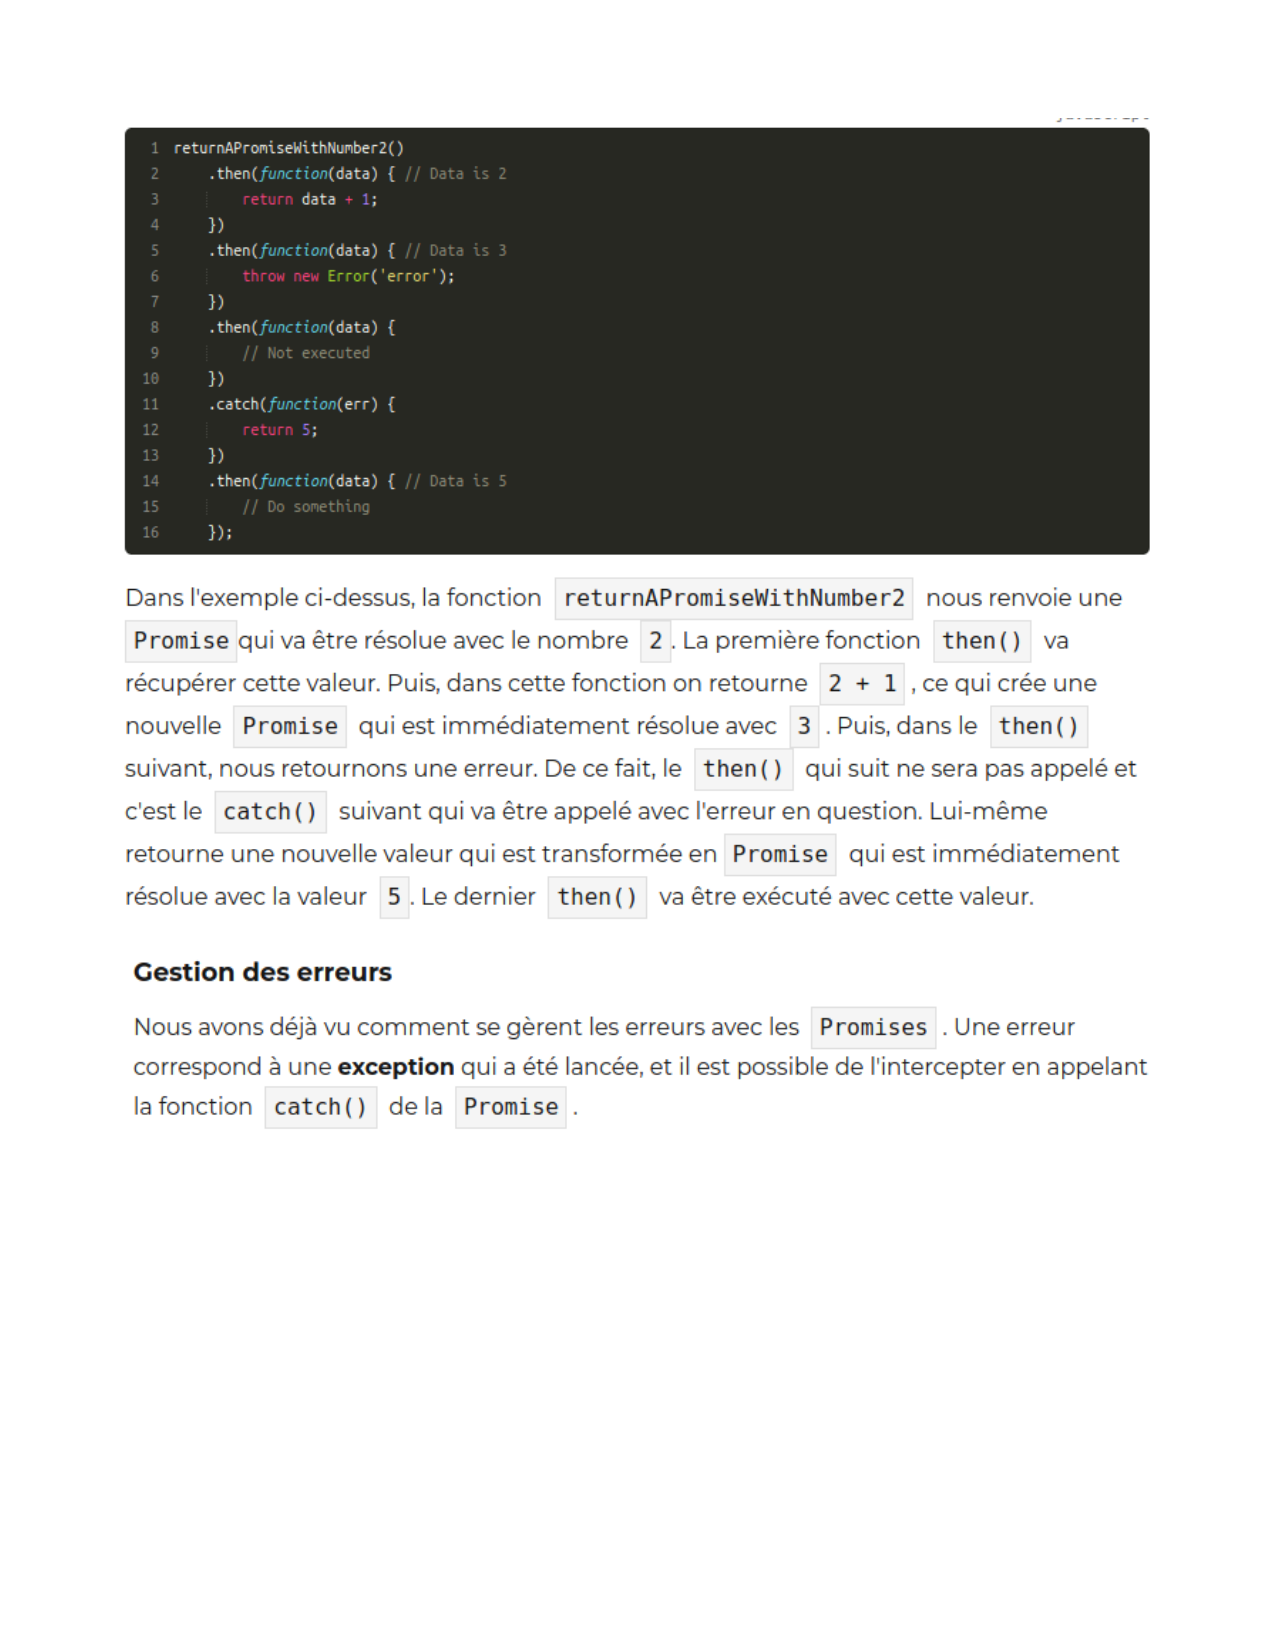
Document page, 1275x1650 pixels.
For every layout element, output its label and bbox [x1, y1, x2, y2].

picture [118, 118, 1157, 922]
picture [118, 950, 1157, 1139]
